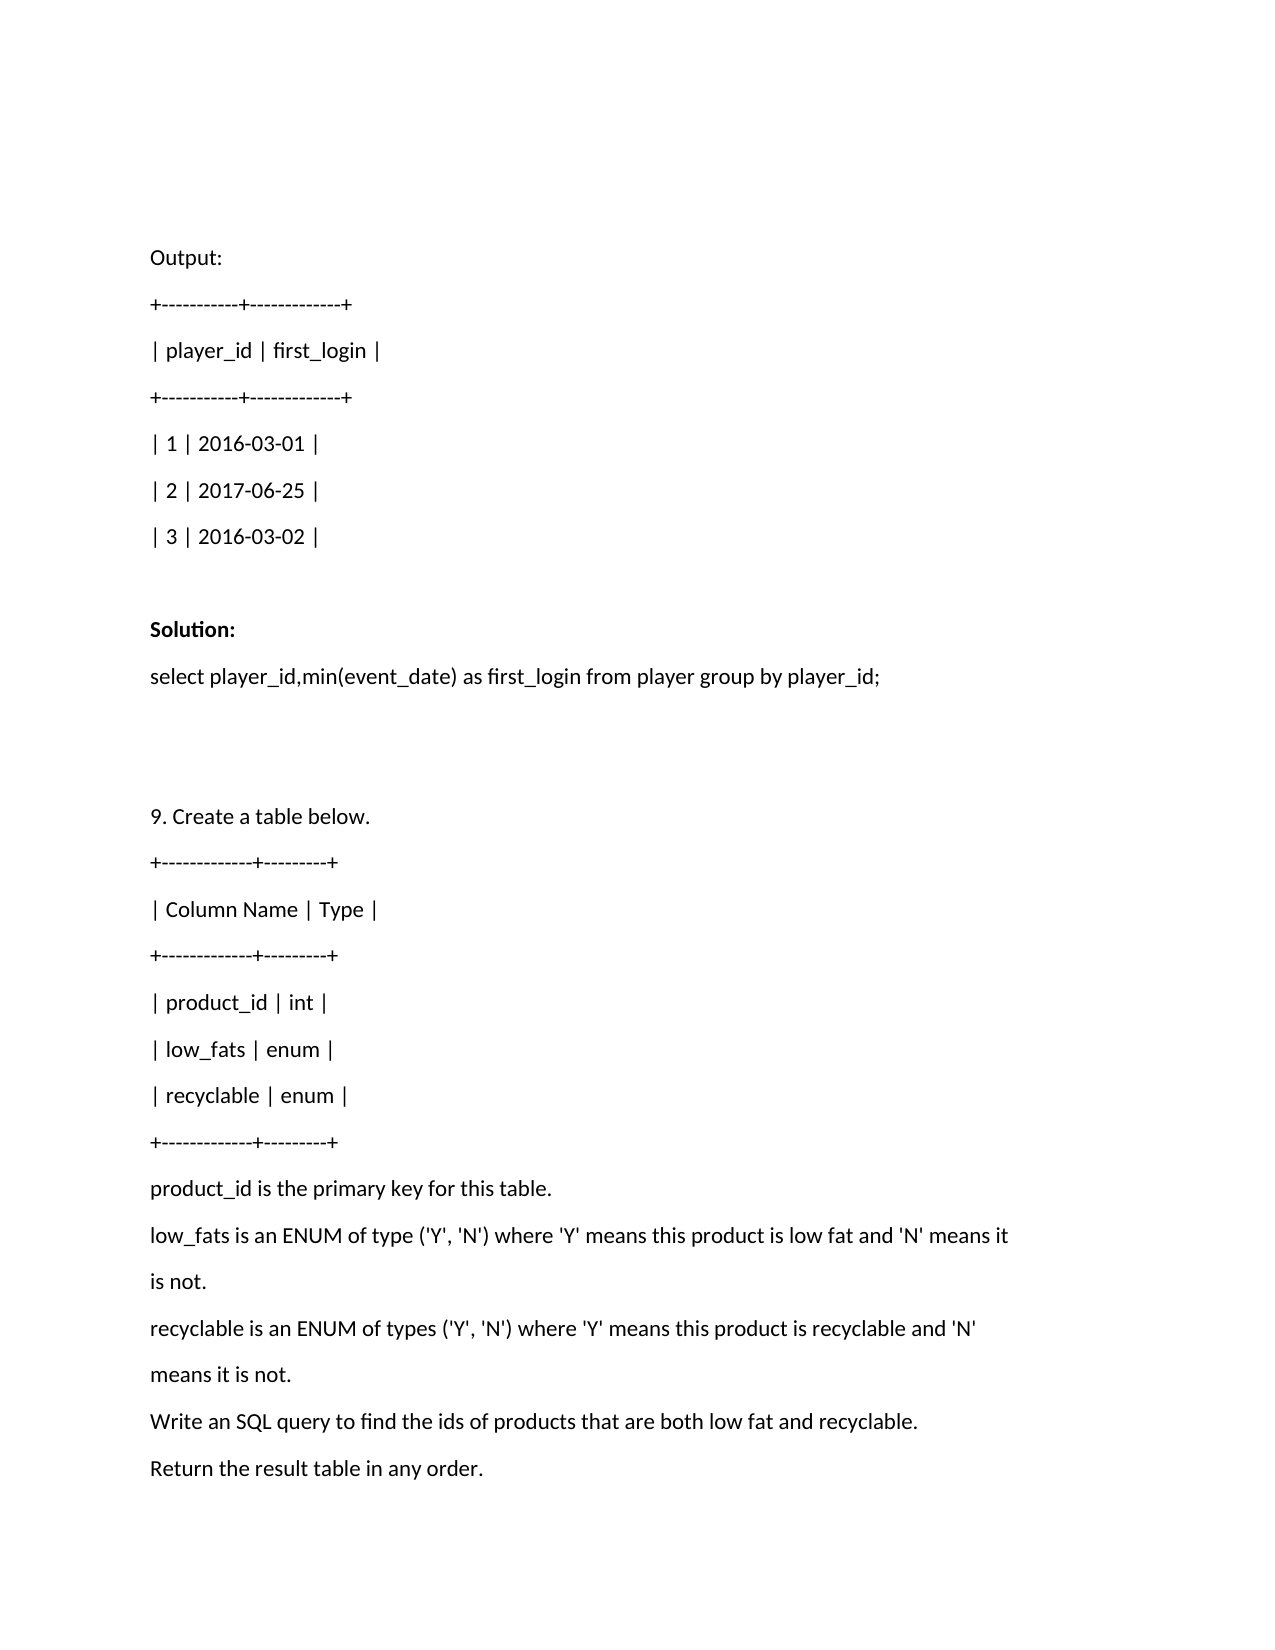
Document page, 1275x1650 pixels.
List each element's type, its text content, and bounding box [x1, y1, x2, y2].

text select player_id,min(event_date) as first_login from player group by player_id; [150, 662, 1125, 690]
text means it is not. [150, 1361, 1125, 1389]
text +-------------+---------+ [150, 848, 1125, 876]
text product_id is the primary key for this table. [150, 1174, 1125, 1202]
text | low_fats | enum | [150, 1035, 1125, 1063]
text recyclable is an ENUM of types ('Y', 'N') where 'Y' means this product is recyclable and 'N' [150, 1314, 1125, 1342]
text +-------------+---------+ [150, 942, 1125, 969]
text 9. Create a table below. [150, 802, 1125, 830]
text Write an SQL query to find the ids of products that are both low fat and recyclable. [150, 1407, 1125, 1435]
text Return the result table in any order. [150, 1454, 1125, 1482]
text | product_id | int | [150, 988, 1125, 1016]
text is not. [150, 1267, 1125, 1296]
text | 1 | 2016-03-01 | [150, 429, 1125, 457]
text | 2 | 2017-06-25 | [150, 476, 1125, 504]
text +-------------+---------+ [150, 1128, 1125, 1156]
text | 3 | 2016-03-02 | [150, 522, 1125, 551]
text Solution: [150, 616, 1125, 644]
text | player_id | first_login | [150, 336, 1125, 364]
text low_fats is an ENUM of type ('Y', 'N') where 'Y' means this product is low fat and 'N' means it [150, 1221, 1125, 1249]
text +-----------+-------------+ [150, 383, 1125, 411]
text | recyclable | enum | [150, 1081, 1125, 1109]
text +-----------+-------------+ [150, 290, 1125, 318]
text | Column Name | Type | [150, 895, 1125, 923]
text Output: [150, 243, 1125, 271]
